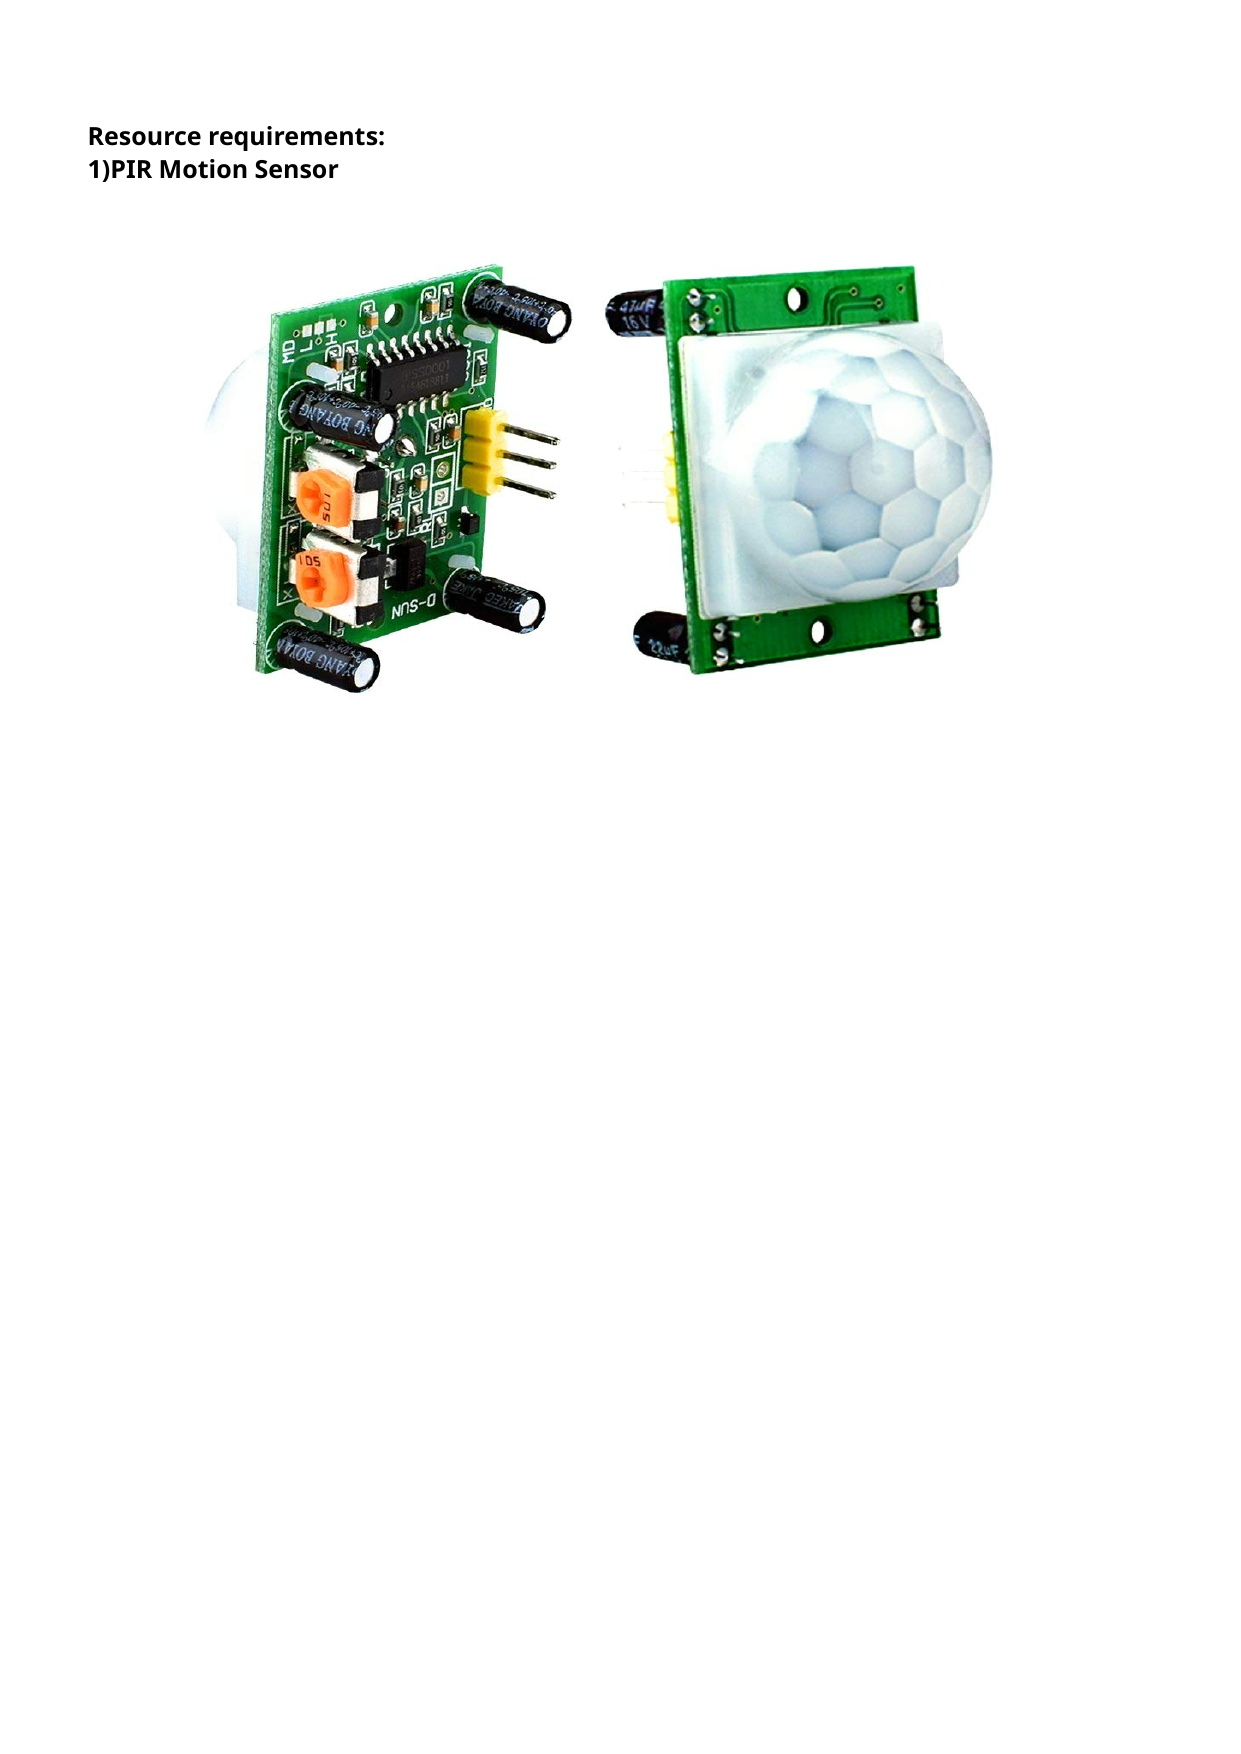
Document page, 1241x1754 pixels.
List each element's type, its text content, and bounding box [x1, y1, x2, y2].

text 1)PIR Motion Sensor [87, 152, 1173, 186]
text Resource requirements: [87, 118, 1173, 152]
picture [176, 228, 1032, 728]
